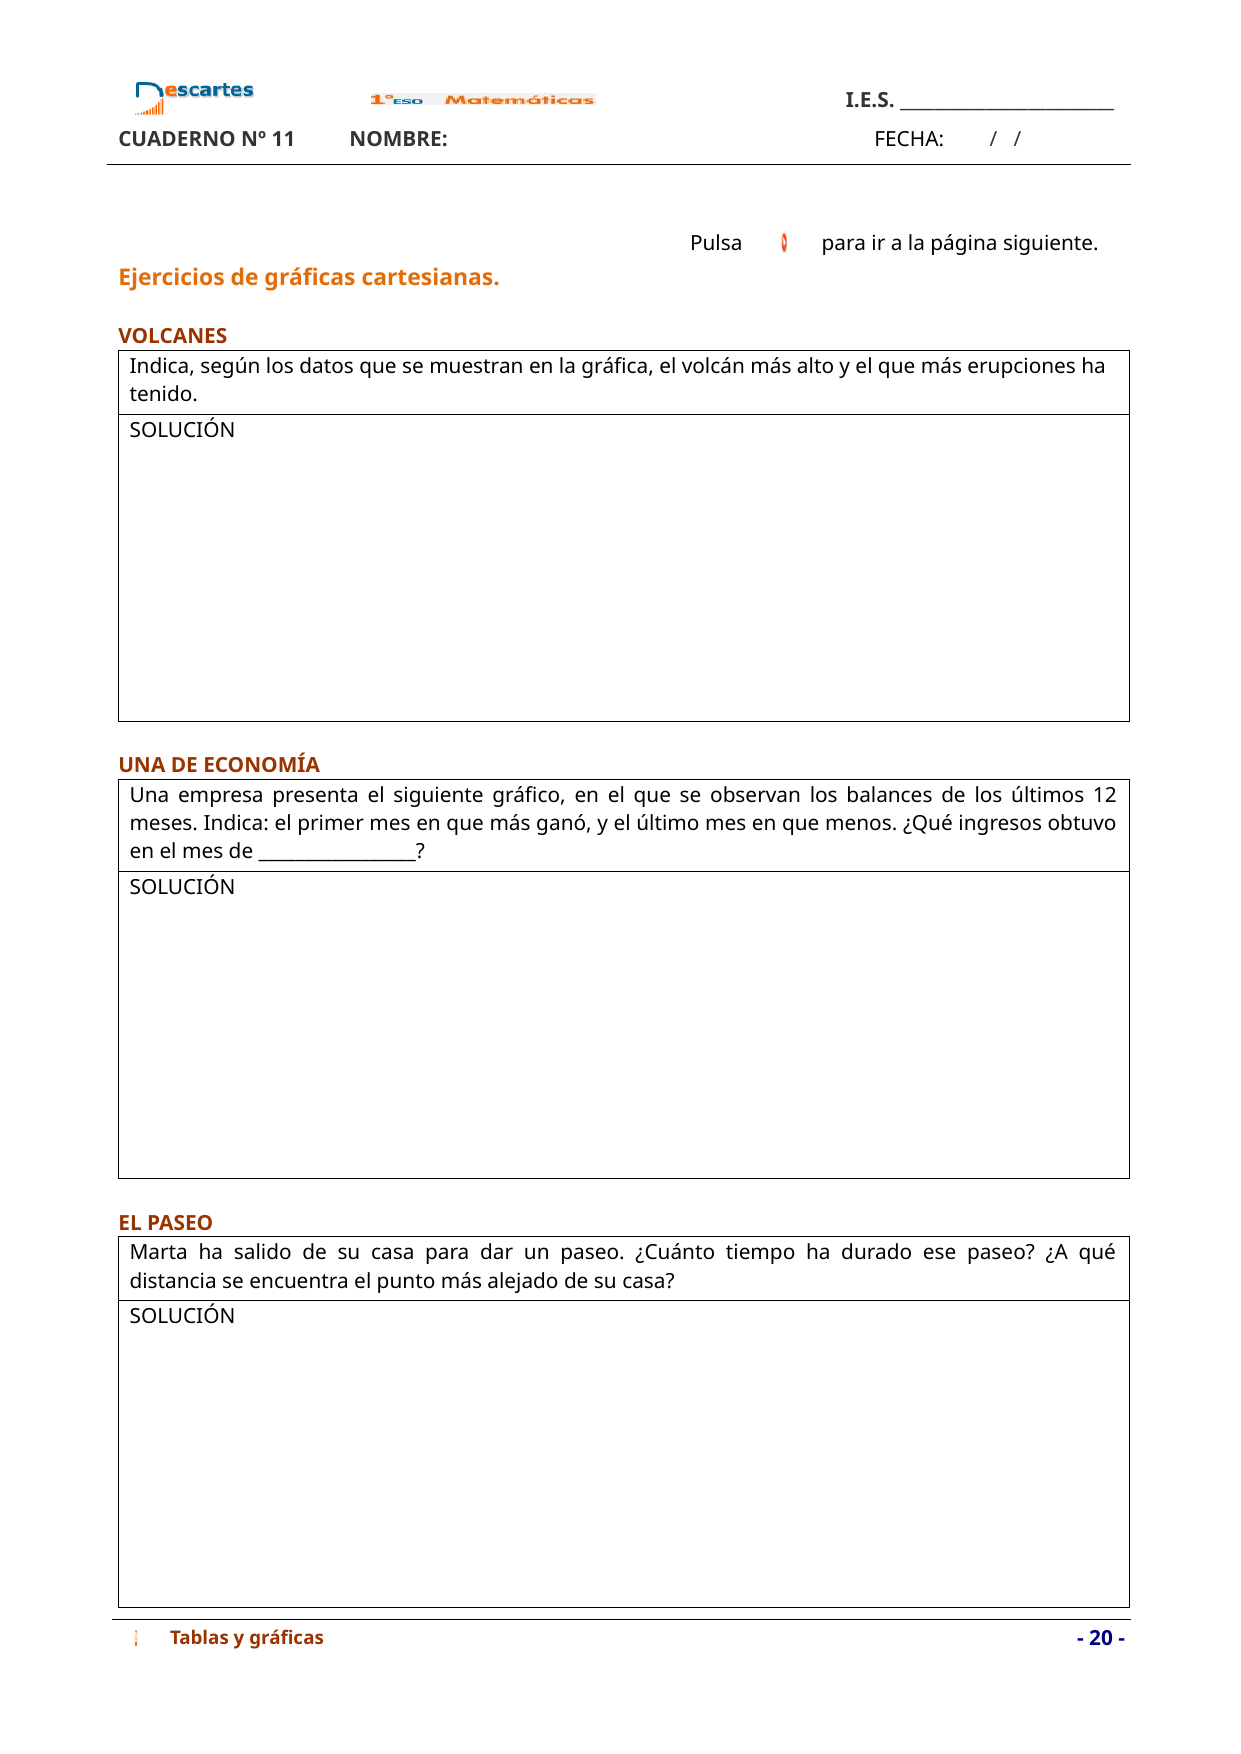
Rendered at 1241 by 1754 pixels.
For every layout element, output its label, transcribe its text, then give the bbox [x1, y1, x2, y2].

table_header [112, 223, 684, 261]
text VOLCANES [118, 321, 1122, 350]
table_header Una empresa presenta el siguiente gráfico, en el que se observan los balances de los últimos 12 meses. Indica: el primer mes en que más ganó, y el último mes en que menos. ¿Qué ingresos obtuvo en el mes de _________________? [119, 780, 1129, 871]
text UNA DE ECONOMÍA [118, 750, 1122, 779]
table_header [759, 223, 816, 261]
picture [781, 231, 787, 253]
table_header para ir a la página siguiente. [816, 223, 1134, 261]
table_header Pulsa [684, 223, 759, 261]
table_cell SOLUCIÓN [119, 872, 1129, 1178]
table_cell SOLUCIÓN [119, 415, 1129, 721]
picture [371, 93, 599, 105]
picture [134, 82, 257, 115]
text Ejercicios de gráficas cartesianas. [118, 261, 1122, 293]
text EL PASEO [118, 1208, 1122, 1236]
table_cell SOLUCIÓN [119, 1301, 1129, 1607]
table_header Marta ha salido de su casa para dar un paseo. ¿Cuánto tiempo ha durado ese paseo? ¿A qué distancia se encuentra el punto más alejado de su casa? [119, 1237, 1129, 1300]
picture [134, 1629, 138, 1646]
table_header Indica, según los datos que se muestran en la gráfica, el volcán más alto y el que más erupciones ha tenido. [119, 351, 1129, 414]
